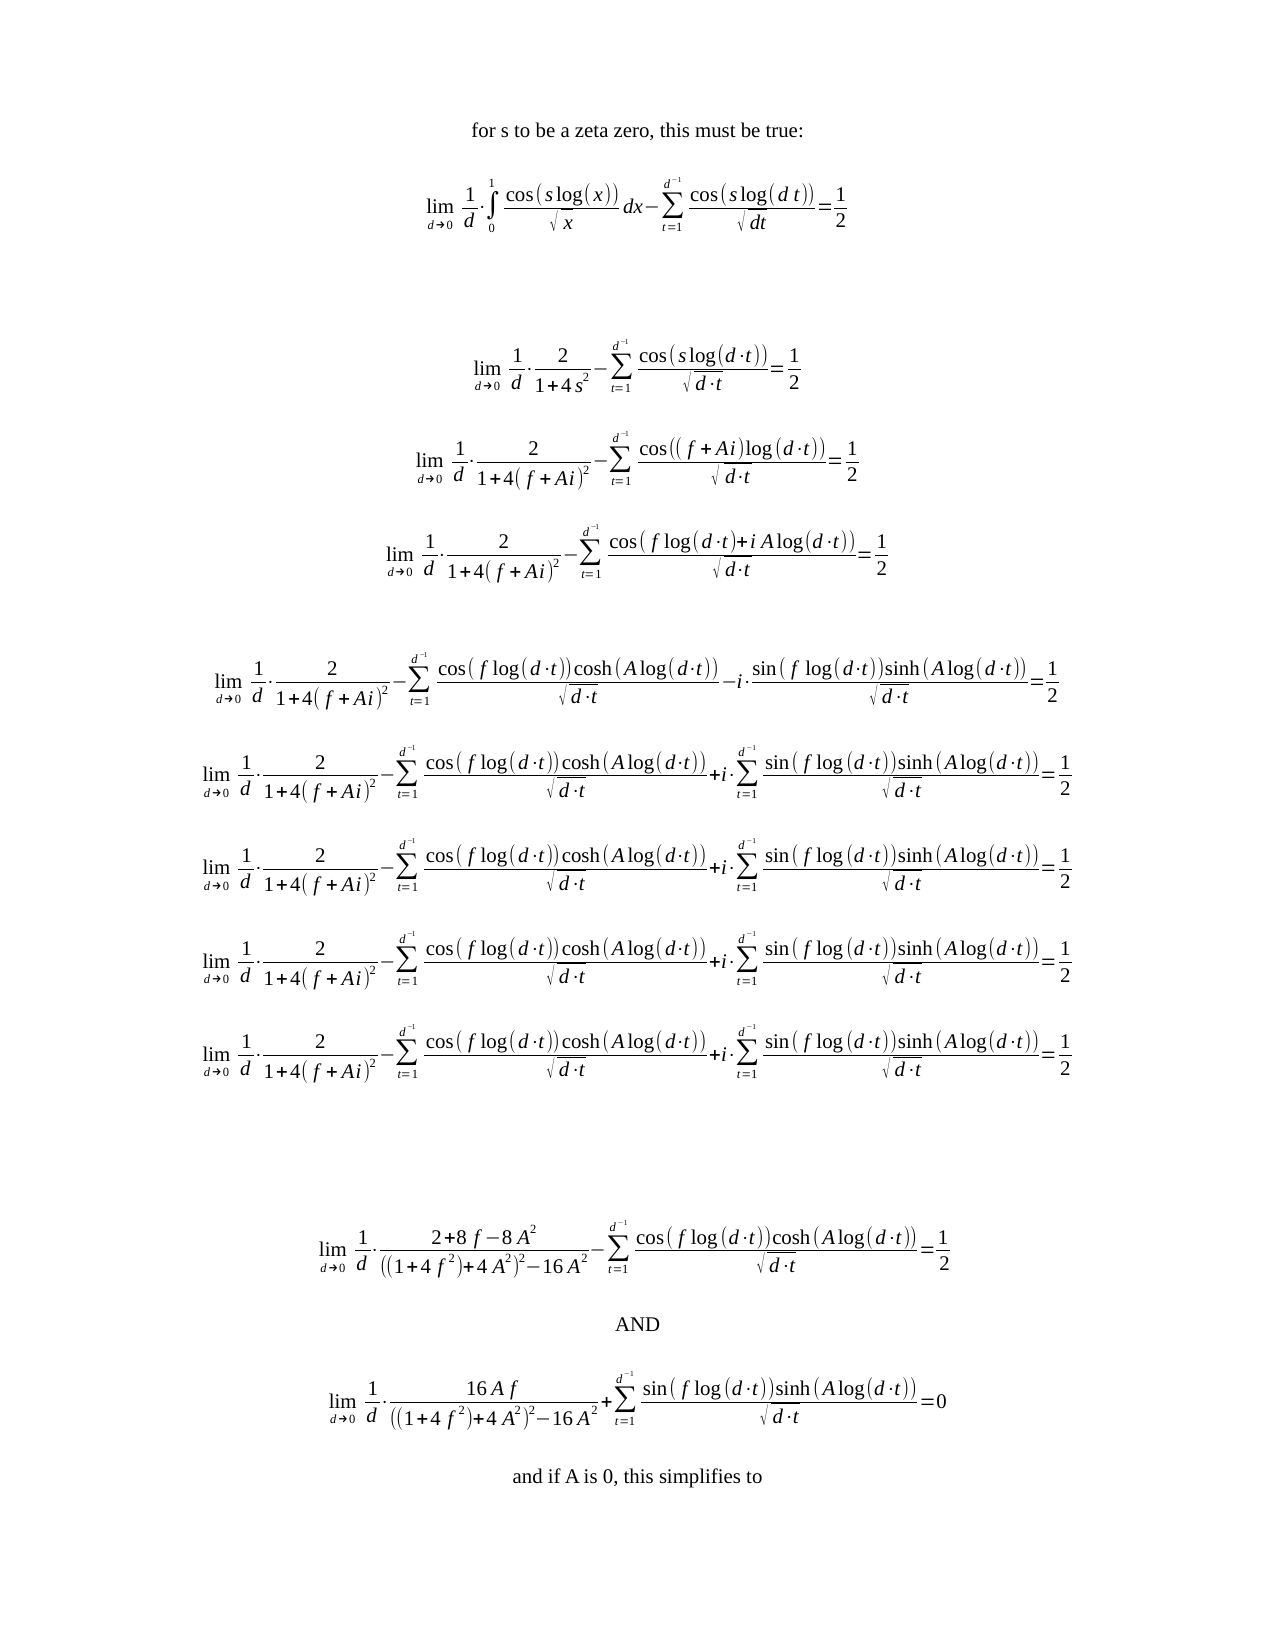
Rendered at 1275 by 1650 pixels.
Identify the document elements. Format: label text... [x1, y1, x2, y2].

text AND [118, 1312, 1157, 1336]
text for s to be a zeta zero, this must be true: [118, 118, 1157, 142]
text and if A is 0, this simplifies to [118, 1464, 1157, 1488]
